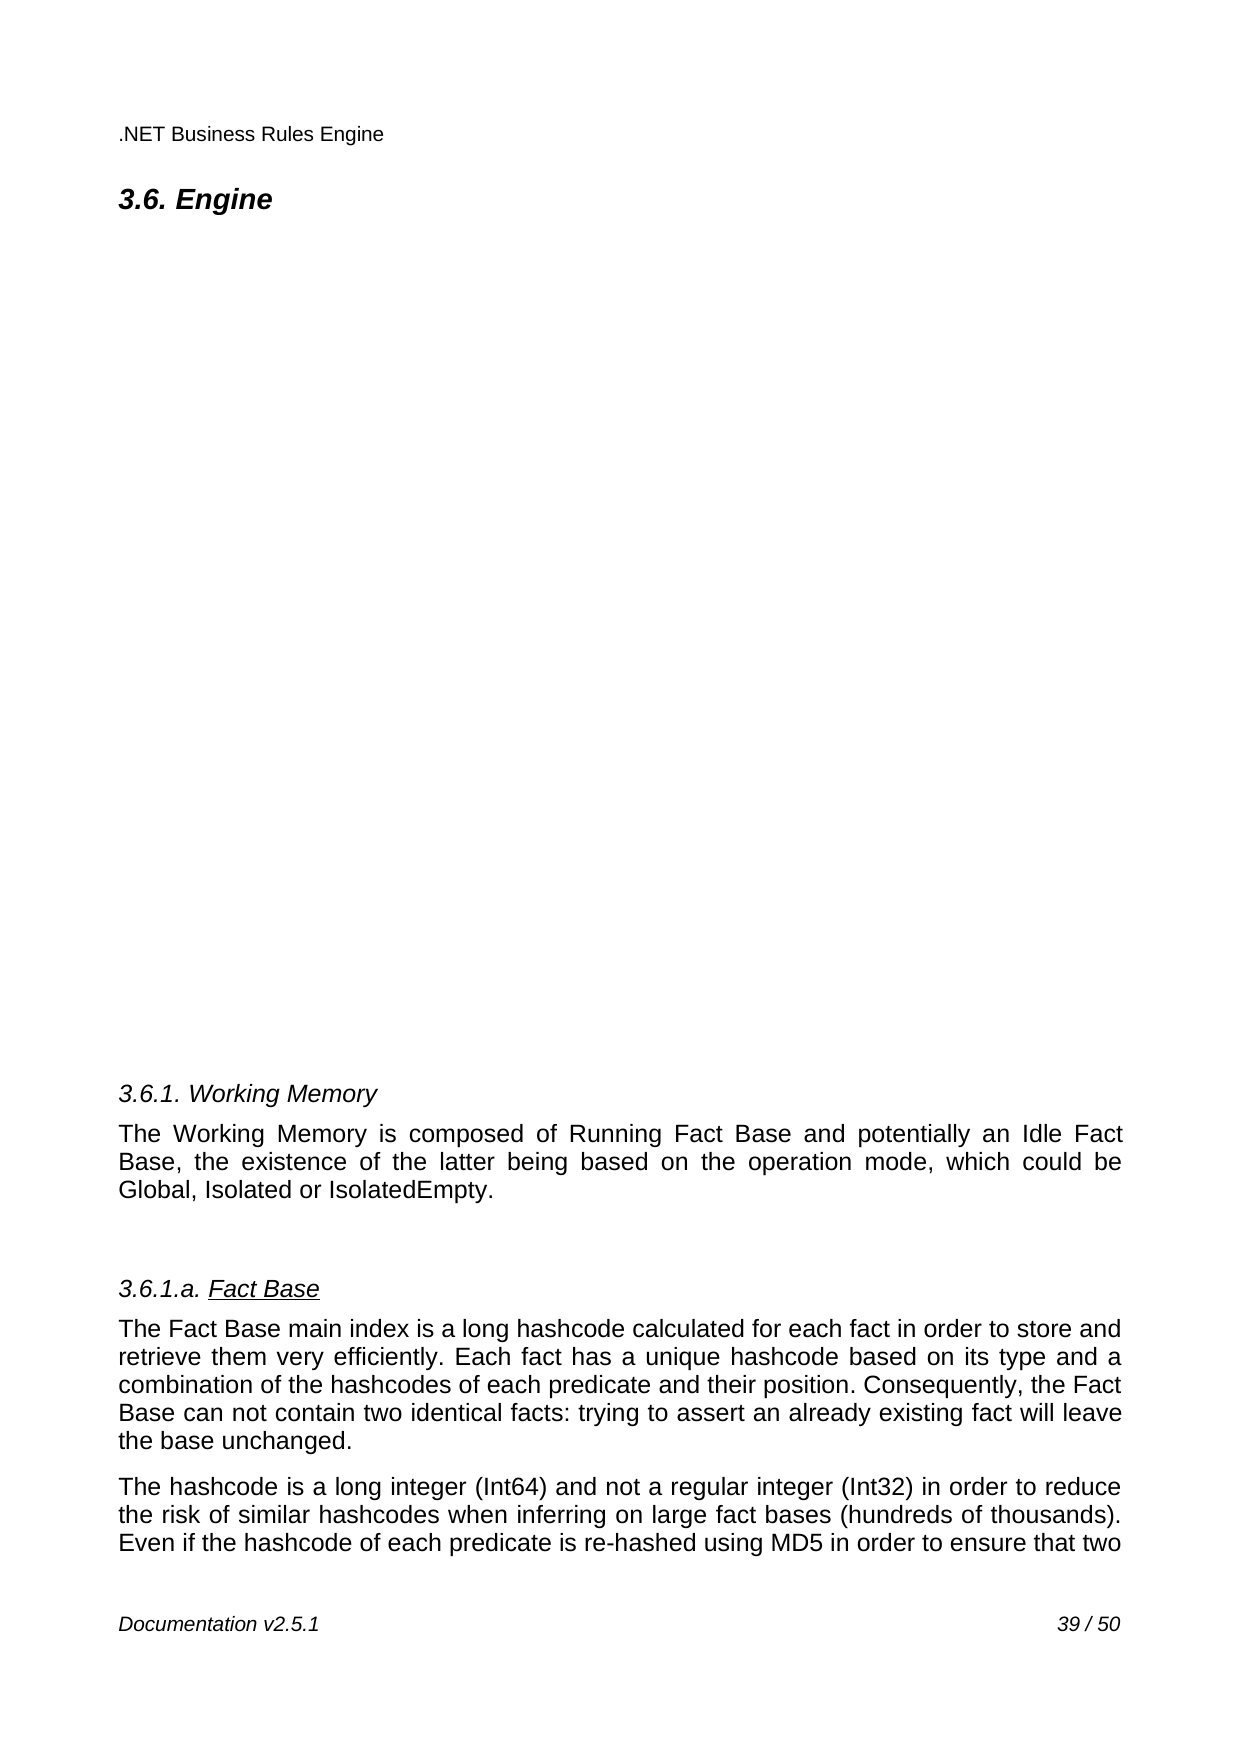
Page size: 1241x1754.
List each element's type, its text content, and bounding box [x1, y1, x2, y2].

text The Working Memory is composed of Running Fact Base and potentially an Idle Fact Base, the existence of the latter being based on the operation mode, which could be Global, Isolated or IsolatedEmpty. [118, 1120, 1124, 1204]
subtitle Working Memory [118, 1079, 1124, 1107]
subtitle Fact Base [118, 1274, 1124, 1302]
text The hashcode is a long integer (Int64) and not a regular integer (Int32) in order to reduce the risk of similar hashcodes when inferring on large fact bases (hundreds of thousands). Even if the hashcode of each predicate is re-hashed using MD5 in order to ensure that two [118, 1473, 1124, 1557]
text The Fact Base main index is a long hashcode calculated for each fact in order to store and retrieve them very efficiently. Each fact has a unique hashcode based on its type and a combination of the hashcodes of each predicate and their position. Consequently, the Fact Base can not contain two identical facts: trying to assert an already existing fact will leave the base unchanged. [118, 1315, 1124, 1455]
subtitle Engine [118, 183, 1124, 216]
